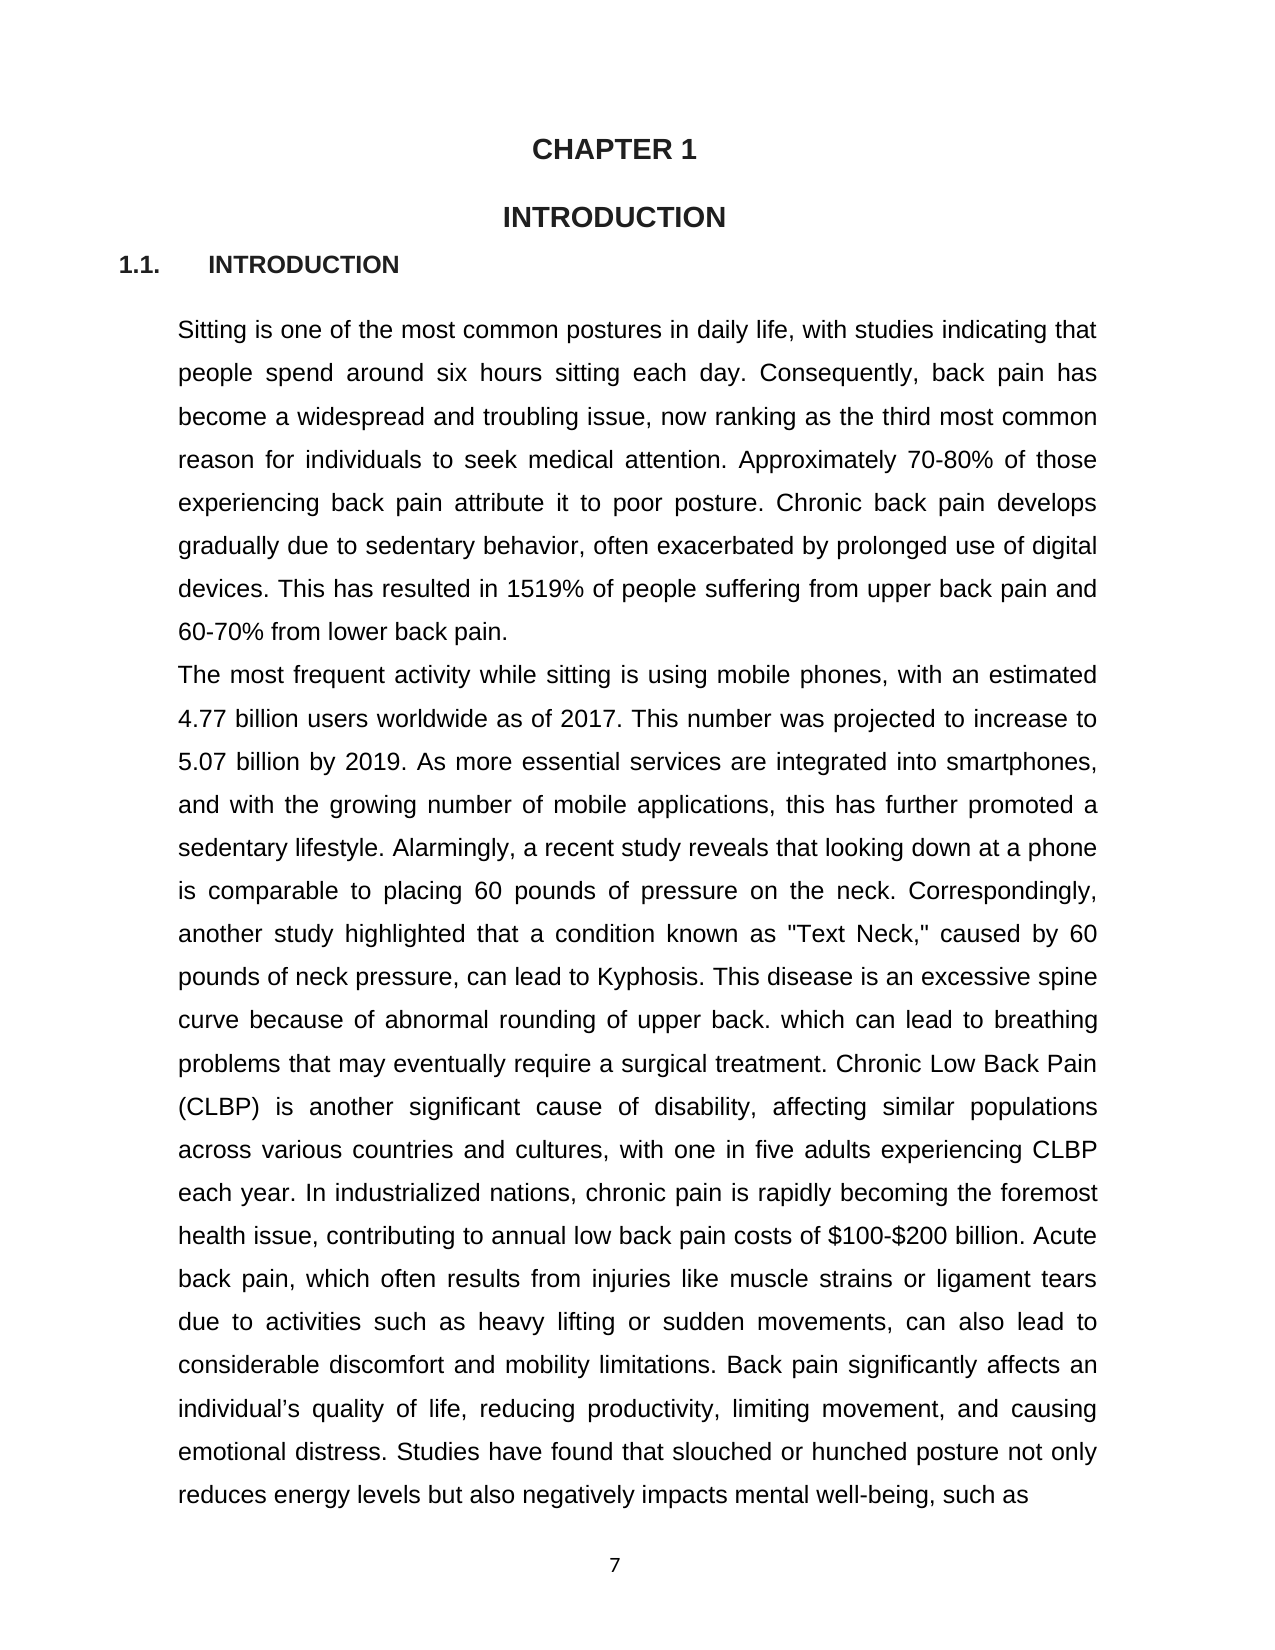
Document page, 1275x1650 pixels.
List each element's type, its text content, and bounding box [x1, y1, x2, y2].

subtitle INTRODUCTION [123, 200, 1105, 233]
text CHAPTER 1 [124, 132, 1105, 165]
text The most frequent activity while sitting is using mobile phones, with an estimated 4.77 billion users worldwide as of 2017. This number was projected to increase to 5.07 billion by 2019. As more essential services are integrated into smartphones, and with the growing number of mobile applications, this has further promoted a sedentary lifestyle. Alarmingly, a recent study reveals that looking down at a phone is comparable to placing 60 pounds of pressure on the neck. Correspondingly, another study highlighted that a condition known as "Text Neck," caused by 60 pounds of neck pressure, can lead to Kyphosis. This disease is an excessive spine curve because of abnormal rounding of upper back. which can lead to breathing problems that may eventually require a surgical treatment. Chronic Low Back Pain (CLBP) is another significant cause of disability, affecting similar populations across various countries and cultures, with one in five adults experiencing CLBP each year. In industrialized nations, chronic pain is rapidly becoming the foremost health issue, contributing to annual low back pain costs of $100-$200 billion. Acute back pain, which often results from injuries like muscle strains or ligament tears due to activities such as heavy lifting or sudden movements, can also lead to considerable discomfort and mobility limitations. Back pain significantly affects an individual’s quality of life, reducing productivity, limiting movement, and causing emotional distress. Studies have found that slouched or hunched posture not only reduces energy levels but also negatively impacts mental well-being, such as [177, 661, 1099, 1509]
text Sitting is one of the most common postures in daily life, with studies indicating that people spend around six hours sitting each day. Consequently, back pain has become a widespread and troubling issue, now ranking as the third most common reason for individuals to seek medical attention. Approximately 70-80% of those experiencing back pain attribute it to poor posture. Chronic back pain develops gradually due to sedentary behavior, often exacerbated by prolonged use of digital devices. This has resulted in 1519% of people suffering from upper back pain and 60-70% from lower back pain. [177, 315, 1099, 646]
subtitle 1.1. INTRODUCTION [49, 250, 1105, 279]
